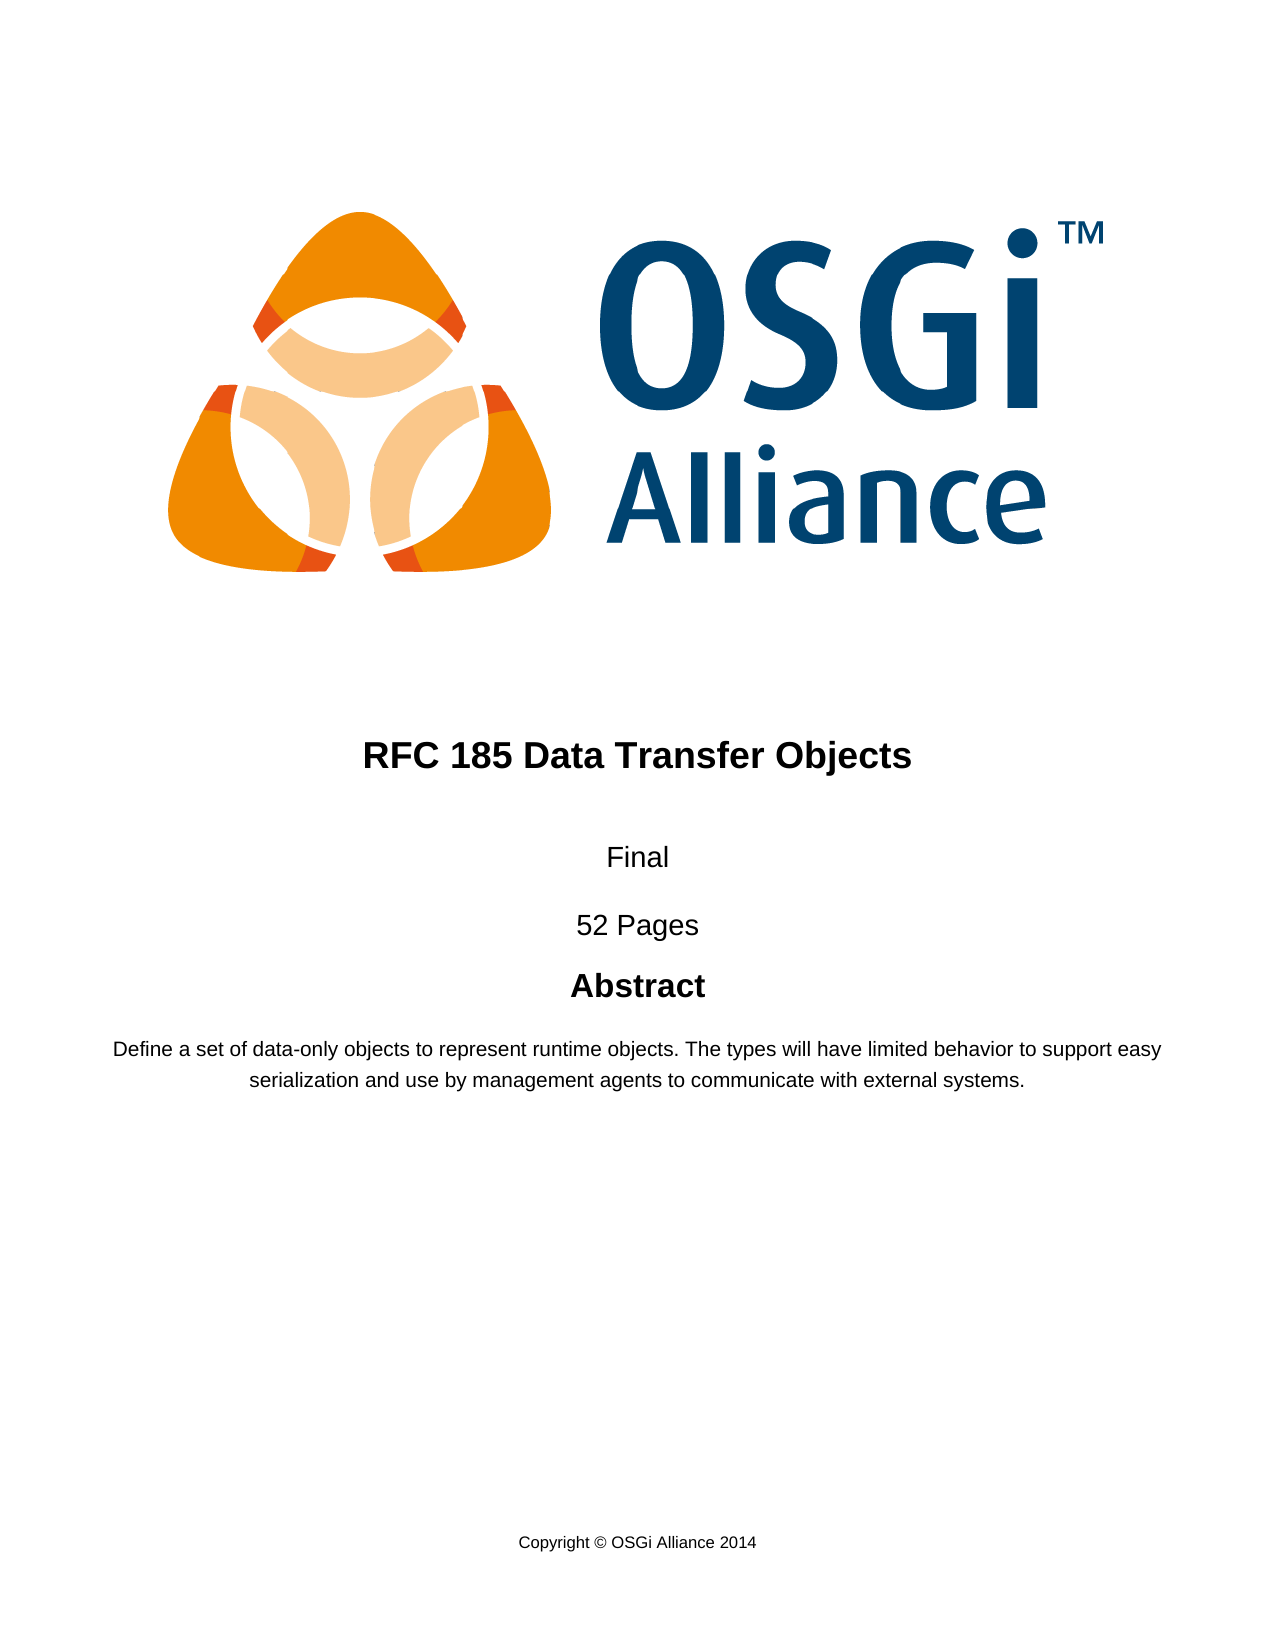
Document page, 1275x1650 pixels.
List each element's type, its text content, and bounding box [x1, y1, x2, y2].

title RFC 185 Data Transfer Objects [112, 733, 1162, 776]
picture [112, 158, 1163, 626]
text Abstract [112, 966, 1162, 1004]
text Define a set of data-only objects to represent runtime objects. The types will have limited behavior to support easy serialization and use by management agents to communicate with external systems. [112, 1029, 1162, 1092]
title Final 52 Pages [112, 841, 1162, 941]
